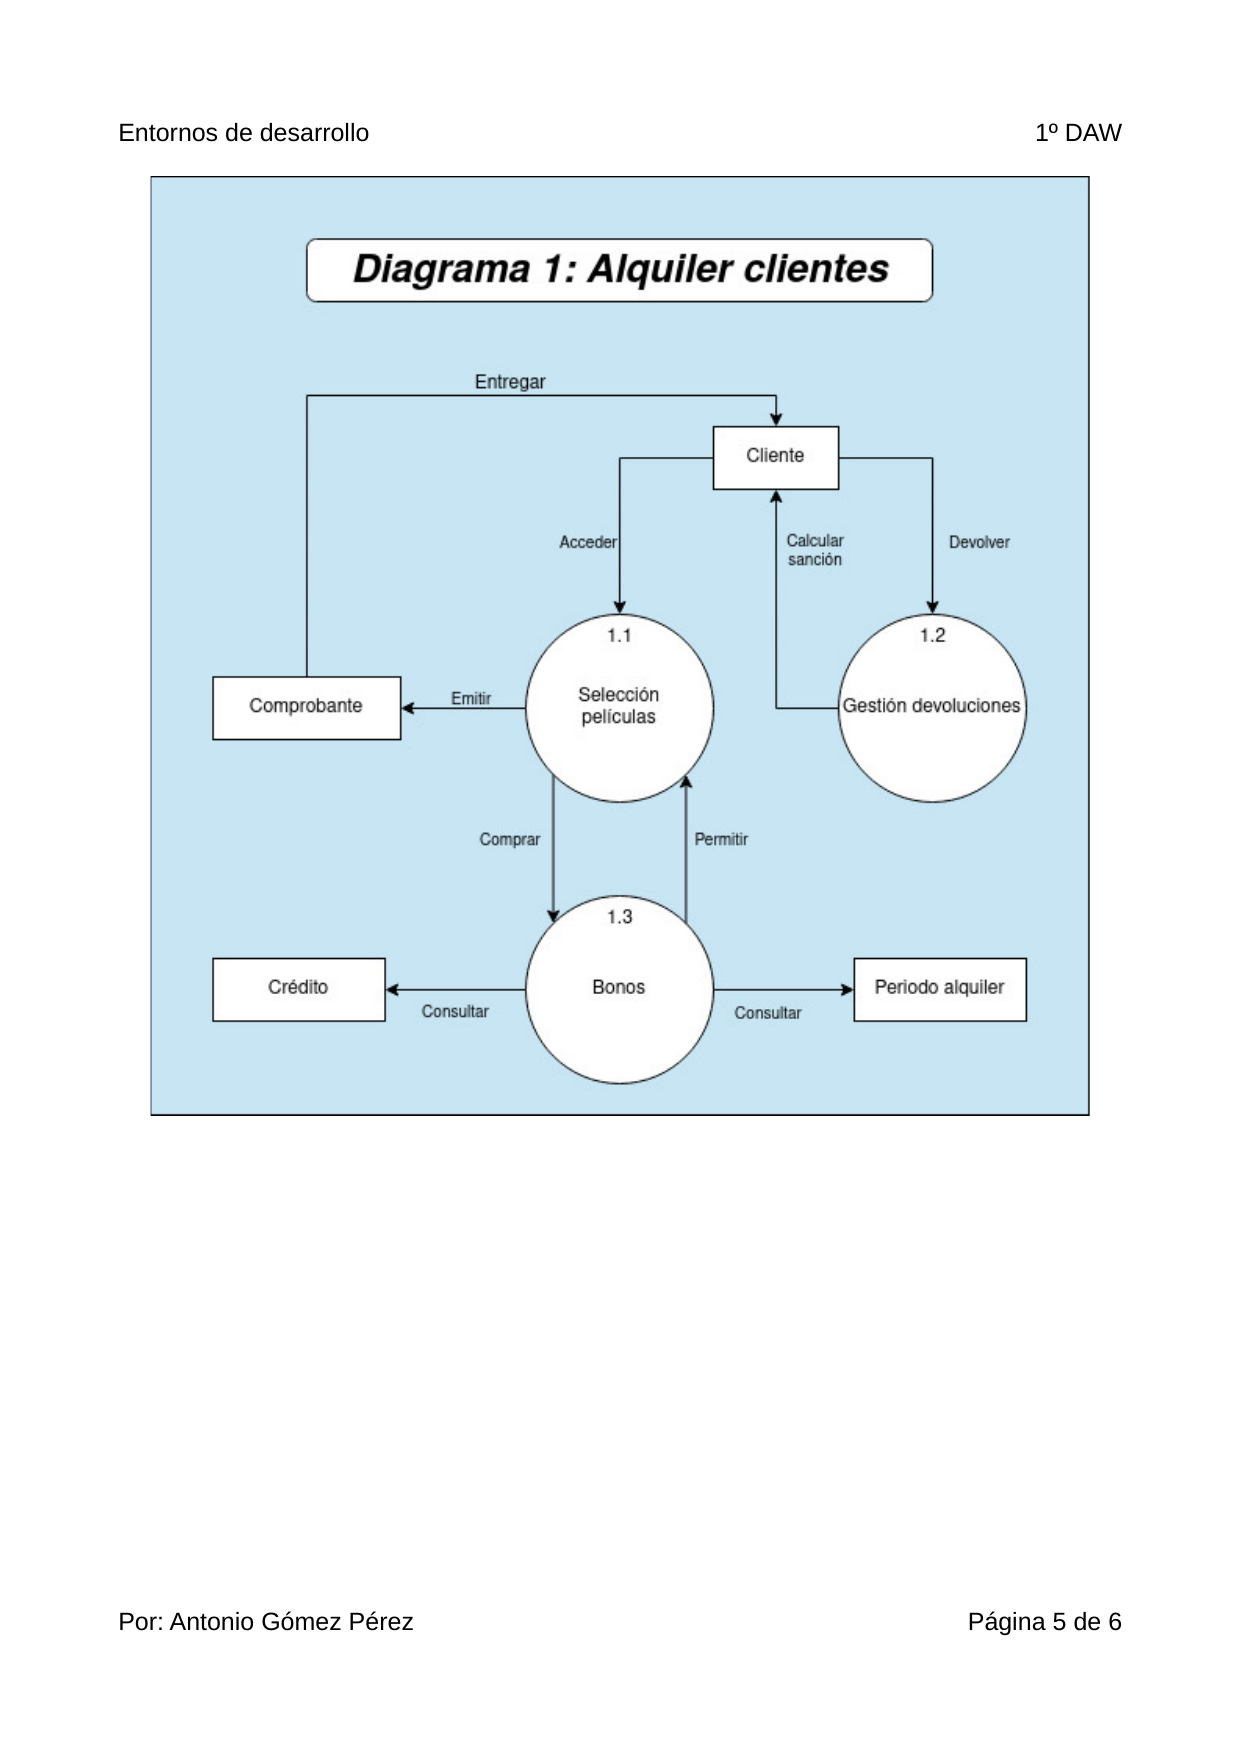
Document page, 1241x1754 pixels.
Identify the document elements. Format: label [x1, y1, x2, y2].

picture [150, 176, 1090, 1116]
